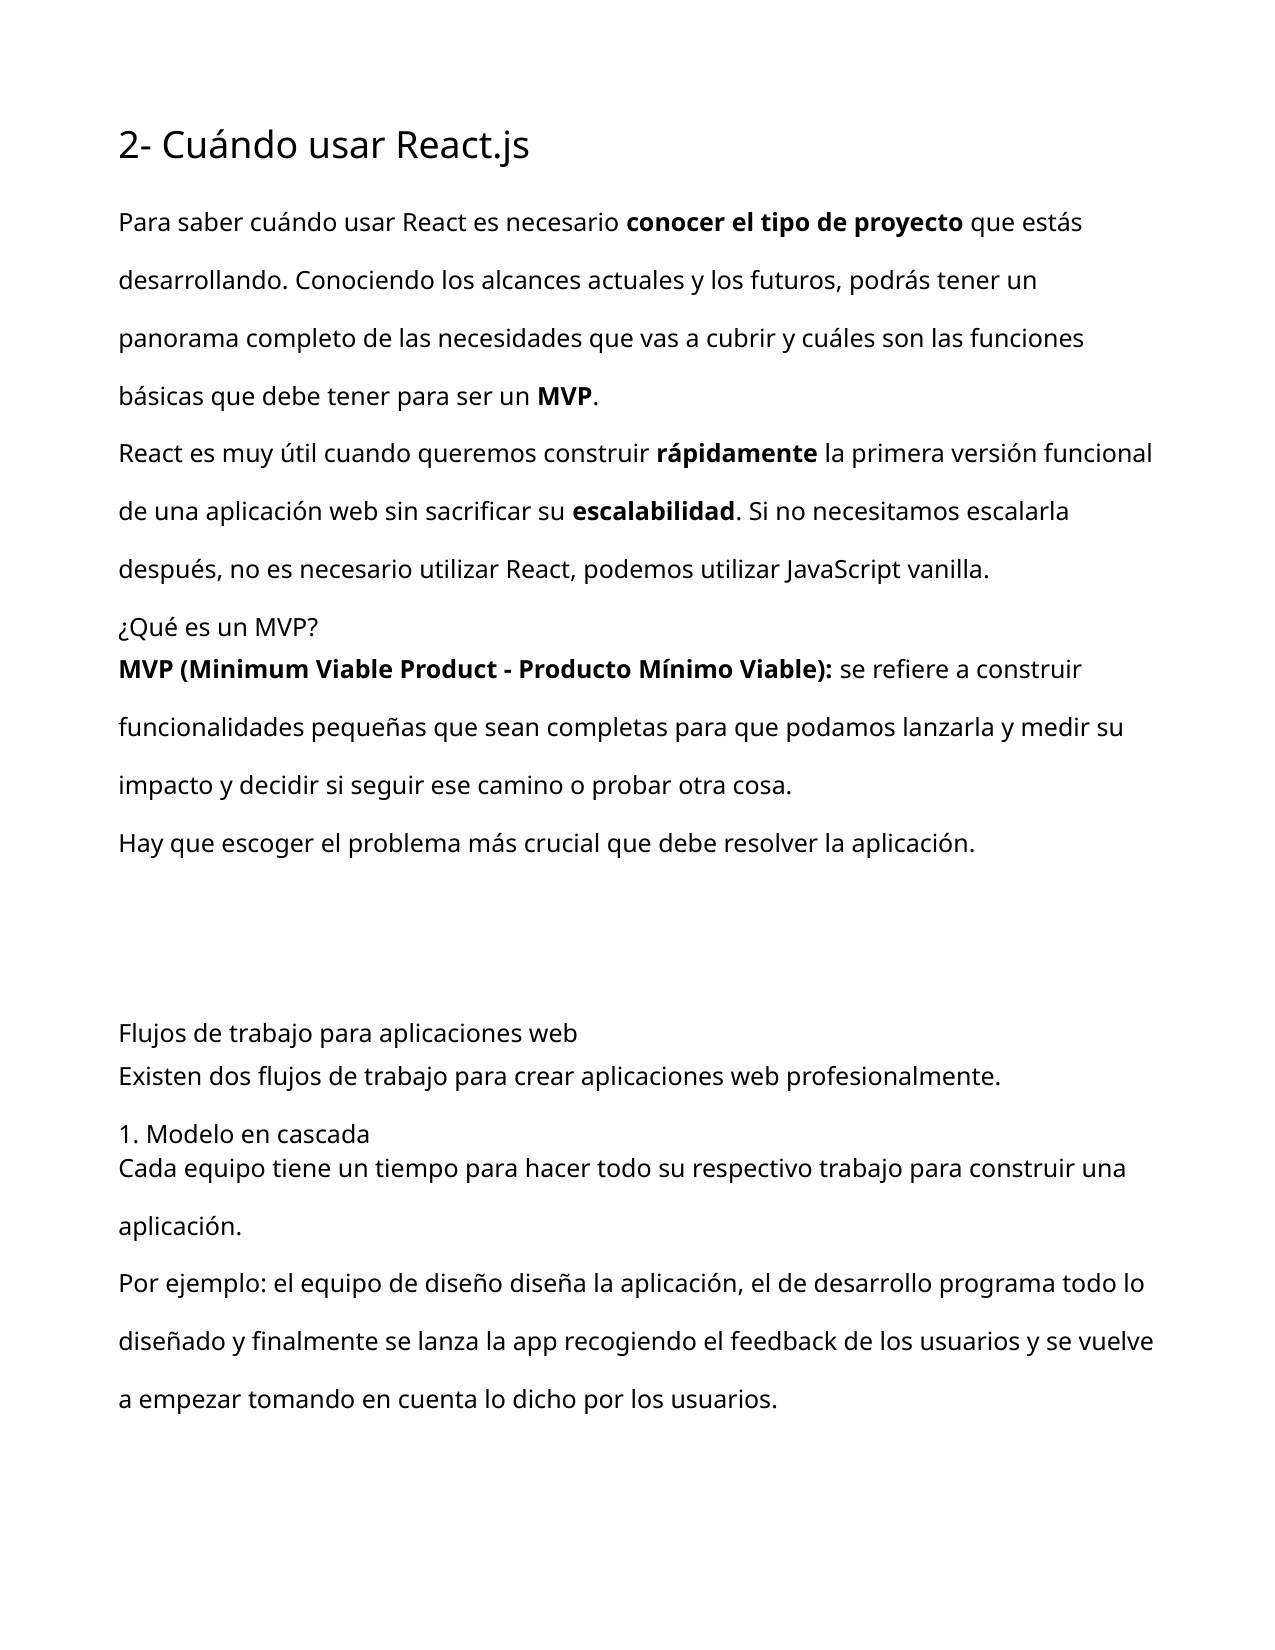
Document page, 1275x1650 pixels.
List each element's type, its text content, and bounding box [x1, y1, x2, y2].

subtitle Flujos de trabajo para aplicaciones web [118, 1016, 1157, 1050]
text Hay que escoger el problema más crucial que debe resolver la aplicación. [118, 826, 1157, 992]
subtitle ¿Qué es un MVP? [118, 609, 1157, 644]
text Para saber cuándo usar React es necesario conocer el tipo de proyecto que estás desarrollando. Conociendo los alcances actuales y los futuros, podrás tener un panorama completo de las necesidades que vas a cubrir y cuáles son las funciones básicas que debe tener para ser un MVP. [118, 205, 1157, 412]
text Existen dos flujos de trabajo para crear aplicaciones web profesionalmente. [118, 1059, 1157, 1093]
text Cada equipo tiene un tiempo para hacer todo su respectivo trabajo para construir una aplicación. [118, 1151, 1157, 1242]
text MVP (Minimum Viable Product - Producto Mínimo Viable): se refiere a construir funcionalidades pequeñas que sean completas para que podamos lanzarla y medir su impacto y decidir si seguir ese camino o probar otra cosa. [118, 652, 1157, 802]
text 2- Cuándo usar React.js [118, 118, 1157, 169]
text Por ejemplo: el equipo de diseño diseña la aplicación, el de desarrollo programa todo lo diseñado y finalmente se lanza la app recogiendo el feedback de los usuarios y se vuelve a empezar tomando en cuenta lo dicho por los usuarios. [118, 1266, 1157, 1416]
text React es muy útil cuando queremos construir rápidamente la primera versión funcional de una aplicación web sin sacrificar su escalabilidad. Si no necesitamos escalarla después, no es necesario utilizar React, podemos utilizar JavaScript vanilla. [118, 436, 1157, 586]
subtitle 1. Modelo en cascada [118, 1116, 1157, 1151]
